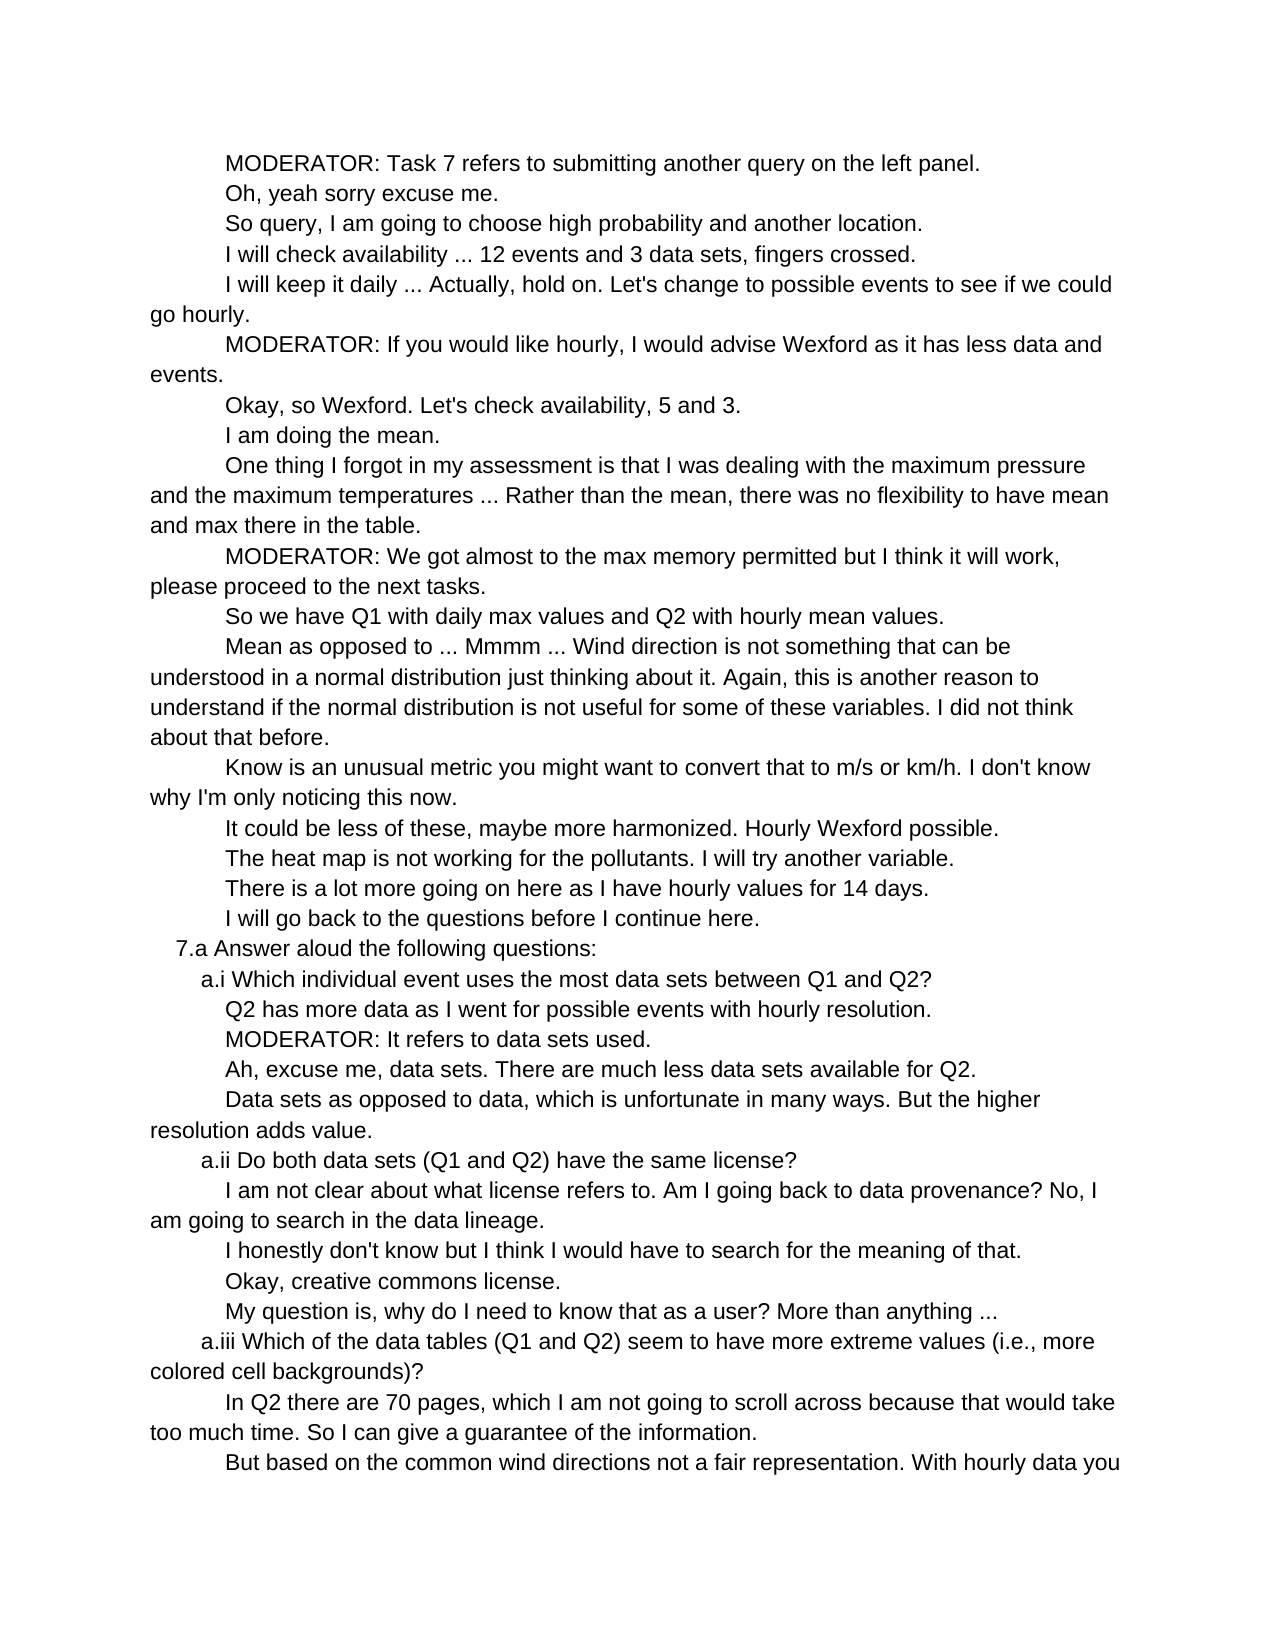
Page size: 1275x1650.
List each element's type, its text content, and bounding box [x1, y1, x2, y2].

text One thing I forgot in my assessment is that I was dealing with the maximum pressure and the maximum temperatures ... Rather than the mean, there was no flexibility to have mean and max there in the table. [150, 452, 1125, 539]
text MODERATOR: If you would like hourly, I would advise Wexford as it has less data and events. [150, 331, 1125, 388]
text Know is an unusual metric you might want to convert that to m/s or km/h. I don't know why I'm only noticing this now. [150, 754, 1125, 811]
text So query, I am going to choose high probability and another location. [150, 210, 1125, 237]
text I honestly don't know but I think I would have to search for the meaning of that. [150, 1237, 1125, 1264]
text a.i Which individual event uses the most data sets between Q1 and Q2? [150, 966, 1125, 992]
text MODERATOR: Task 7 refers to submitting another query on the left panel. [150, 150, 1125, 176]
text Okay, so Wexford. Let's check availability, 5 and 3. [150, 392, 1125, 418]
text Q2 has more data as I went for possible events with hourly resolution. [150, 996, 1125, 1022]
text I will check availability ... 12 events and 3 data sets, fingers crossed. [150, 241, 1125, 267]
text I will go back to the questions before I continue here. [150, 905, 1125, 932]
text It could be less of these, maybe more harmonized. Hourly Wexford possible. [150, 814, 1125, 841]
text In Q2 there are 70 pages, which I am not going to scroll across because that would take too much time. So I can give a guarantee of the information. [150, 1388, 1125, 1445]
text But based on the common wind directions not a fair representation. With hourly data you [150, 1449, 1125, 1475]
text My question is, why do I need to know that as a user? More than anything ... [150, 1298, 1125, 1324]
text Data sets as opposed to data, which is unfortunate in many ways. But the higher resolution adds value. [150, 1086, 1125, 1143]
text a.iii Which of the data tables (Q1 and Q2) seem to have more extreme values (i.e., more colored cell backgrounds)? [150, 1328, 1125, 1385]
text MODERATOR: It refers to data sets used. [150, 1026, 1125, 1052]
text Mean as opposed to ... Mmmm ... Wind direction is not something that can be understood in a normal distribution just thinking about it. Again, this is another reason to understand if the normal distribution is not useful for some of these variables. I did not think about that before. [150, 633, 1125, 750]
text MODERATOR: We got almost to the max memory permitted but I think it will work, please proceed to the next tasks. [150, 543, 1125, 599]
text There is a lot more going on here as I have hourly values for 14 days. [150, 875, 1125, 901]
text a.ii Do both data sets (Q1 and Q2) have the same license? [150, 1147, 1125, 1173]
text 7.a Answer aloud the following questions: [150, 935, 1125, 962]
text Okay, creative commons license. [150, 1268, 1125, 1294]
text I will keep it daily ... Actually, hold on. Let's change to possible events to see if we could go hourly. [150, 271, 1125, 327]
text So we have Q1 with daily max values and Q2 with hourly mean values. [150, 603, 1125, 629]
text I am doing the mean. [150, 422, 1125, 448]
text Oh, yeah sorry excuse me. [150, 180, 1125, 207]
text I am not clear about what license refers to. Am I going back to data provenance? No, I am going to search in the data lineage. [150, 1177, 1125, 1234]
text Ah, excuse me, data sets. There are much less data sets available for Q2. [150, 1056, 1125, 1083]
text The heat map is not working for the pollutants. I will try another variable. [150, 845, 1125, 871]
